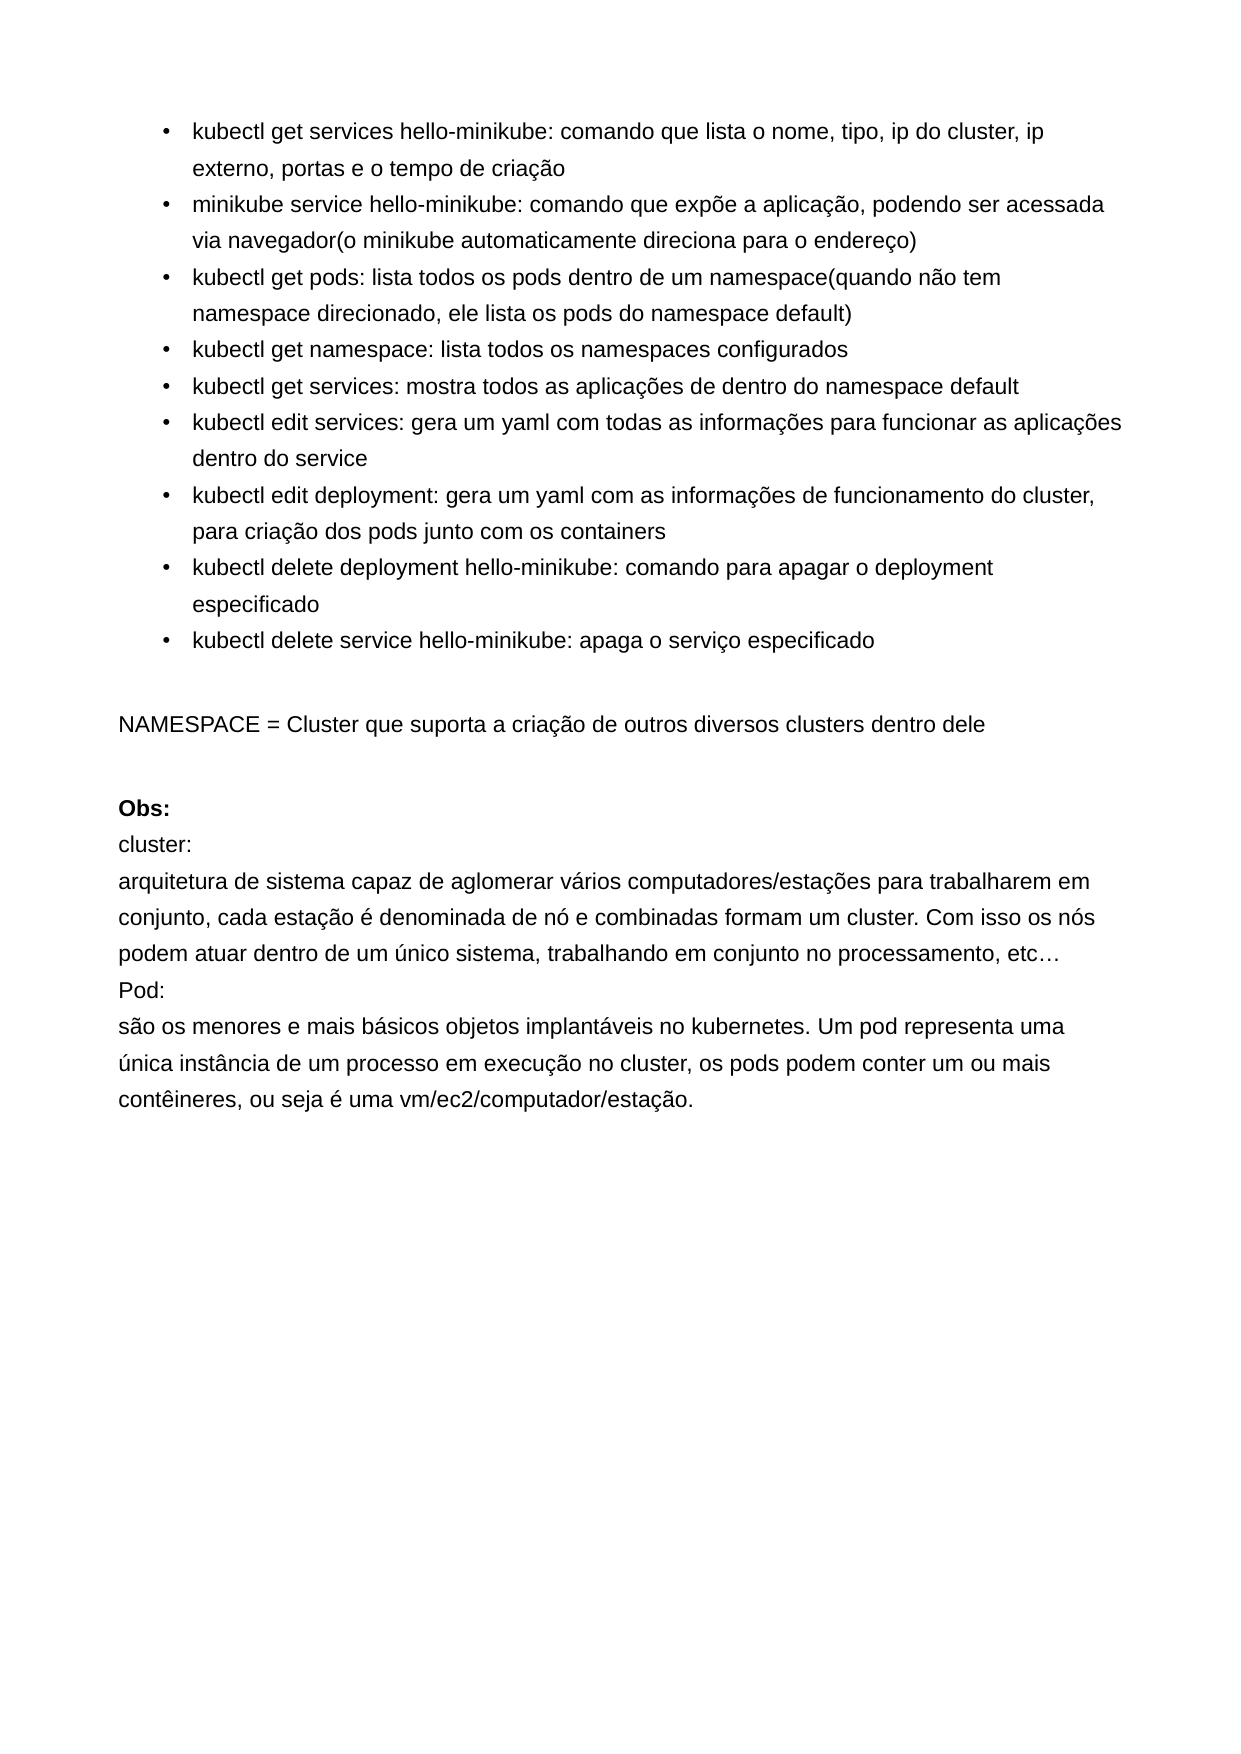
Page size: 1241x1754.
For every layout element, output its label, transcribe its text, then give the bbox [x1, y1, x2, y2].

text cluster: [118, 831, 1122, 858]
list kubectl edit deployment: gera um yaml com as informações de funcionamento do cluster, para criação dos pods junto com os containers [162, 482, 1122, 544]
list kubectl get services hello-minikube: comando que lista o nome, tipo, ip do cluster, ip externo, portas e o tempo de criação [162, 118, 1122, 181]
list kubectl delete service hello-minikube: apaga o serviço especificado [162, 627, 1122, 653]
list kubectl delete deployment hello-minikube: comando para apagar o deployment especificado [162, 554, 1122, 617]
text Pod: [118, 977, 1122, 1003]
list kubectl get pods: lista todos os pods dentro de um namespace(quando não tem namespace direcionado, ele lista os pods do namespace default) [162, 263, 1122, 326]
text Obs: [118, 795, 1122, 821]
list minikube service hello-minikube: comando que expõe a aplicação, podendo ser acessada via navegador(o minikube automaticamente direciona para o endereço) [162, 191, 1122, 253]
list kubectl edit services: gera um yaml com todas as informações para funcionar as aplicações dentro do service [162, 409, 1122, 472]
text NAMESPACE = Cluster que suporta a criação de outros diversos clusters dentro dele [118, 711, 1122, 737]
text são os menores e mais básicos objetos implantáveis no kubernetes. Um pod representa uma única instância de um processo em execução no cluster, os pods podem conter um ou mais contêineres, ou seja é uma vm/ec2/computador/estação. [118, 1013, 1122, 1112]
text arquitetura de sistema capaz de aglomerar vários computadores/estações para trabalharem em conjunto, cada estação é denominada de nó e combinadas formam um cluster. Com isso os nós podem atuar dentro de um único sistema, trabalhando em conjunto no processamento, etc… [118, 868, 1122, 967]
list kubectl get namespace: lista todos os namespaces configurados [162, 336, 1122, 363]
list kubectl get services: mostra todos as aplicações de dentro do namespace default [162, 373, 1122, 399]
